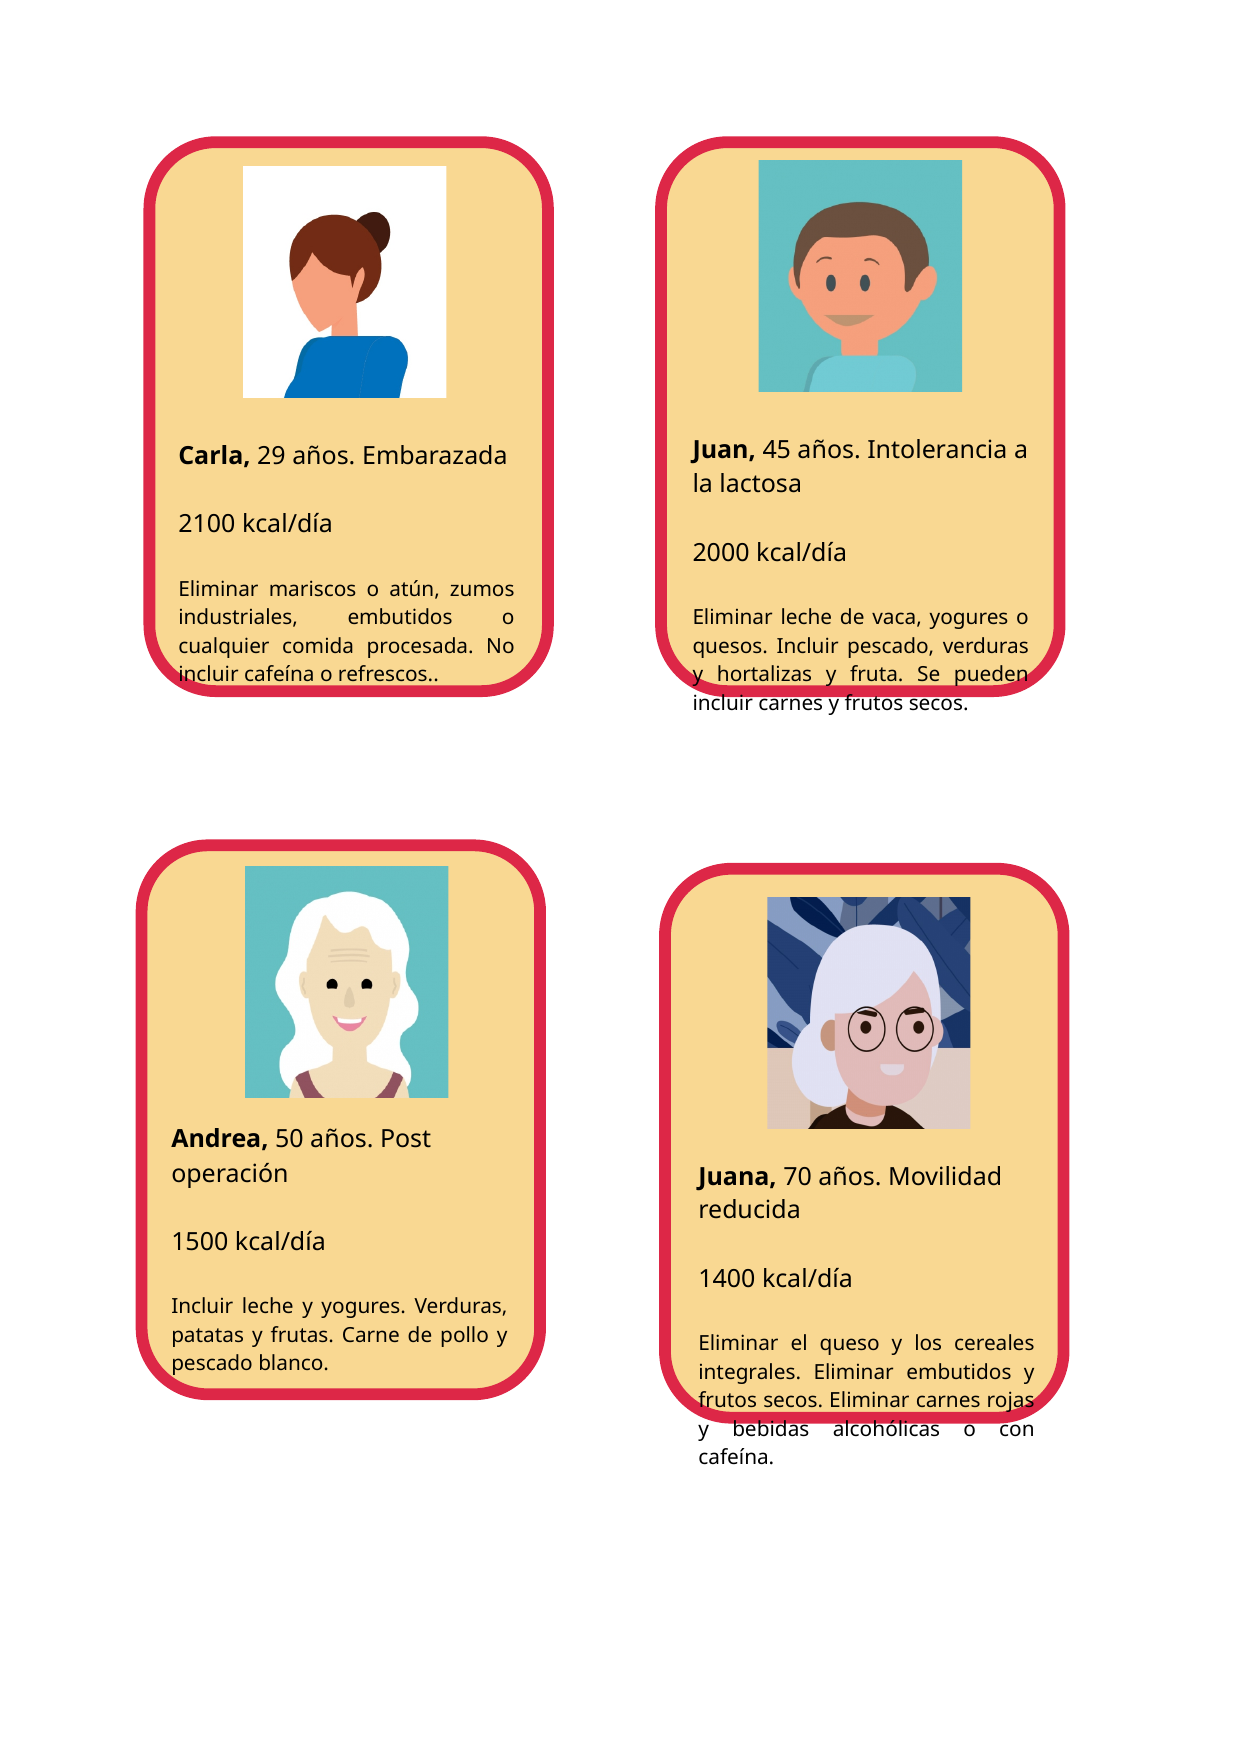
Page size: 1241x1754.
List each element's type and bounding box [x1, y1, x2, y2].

picture [245, 866, 449, 1098]
picture [767, 897, 971, 1129]
picture [758, 160, 963, 392]
picture [243, 166, 447, 398]
